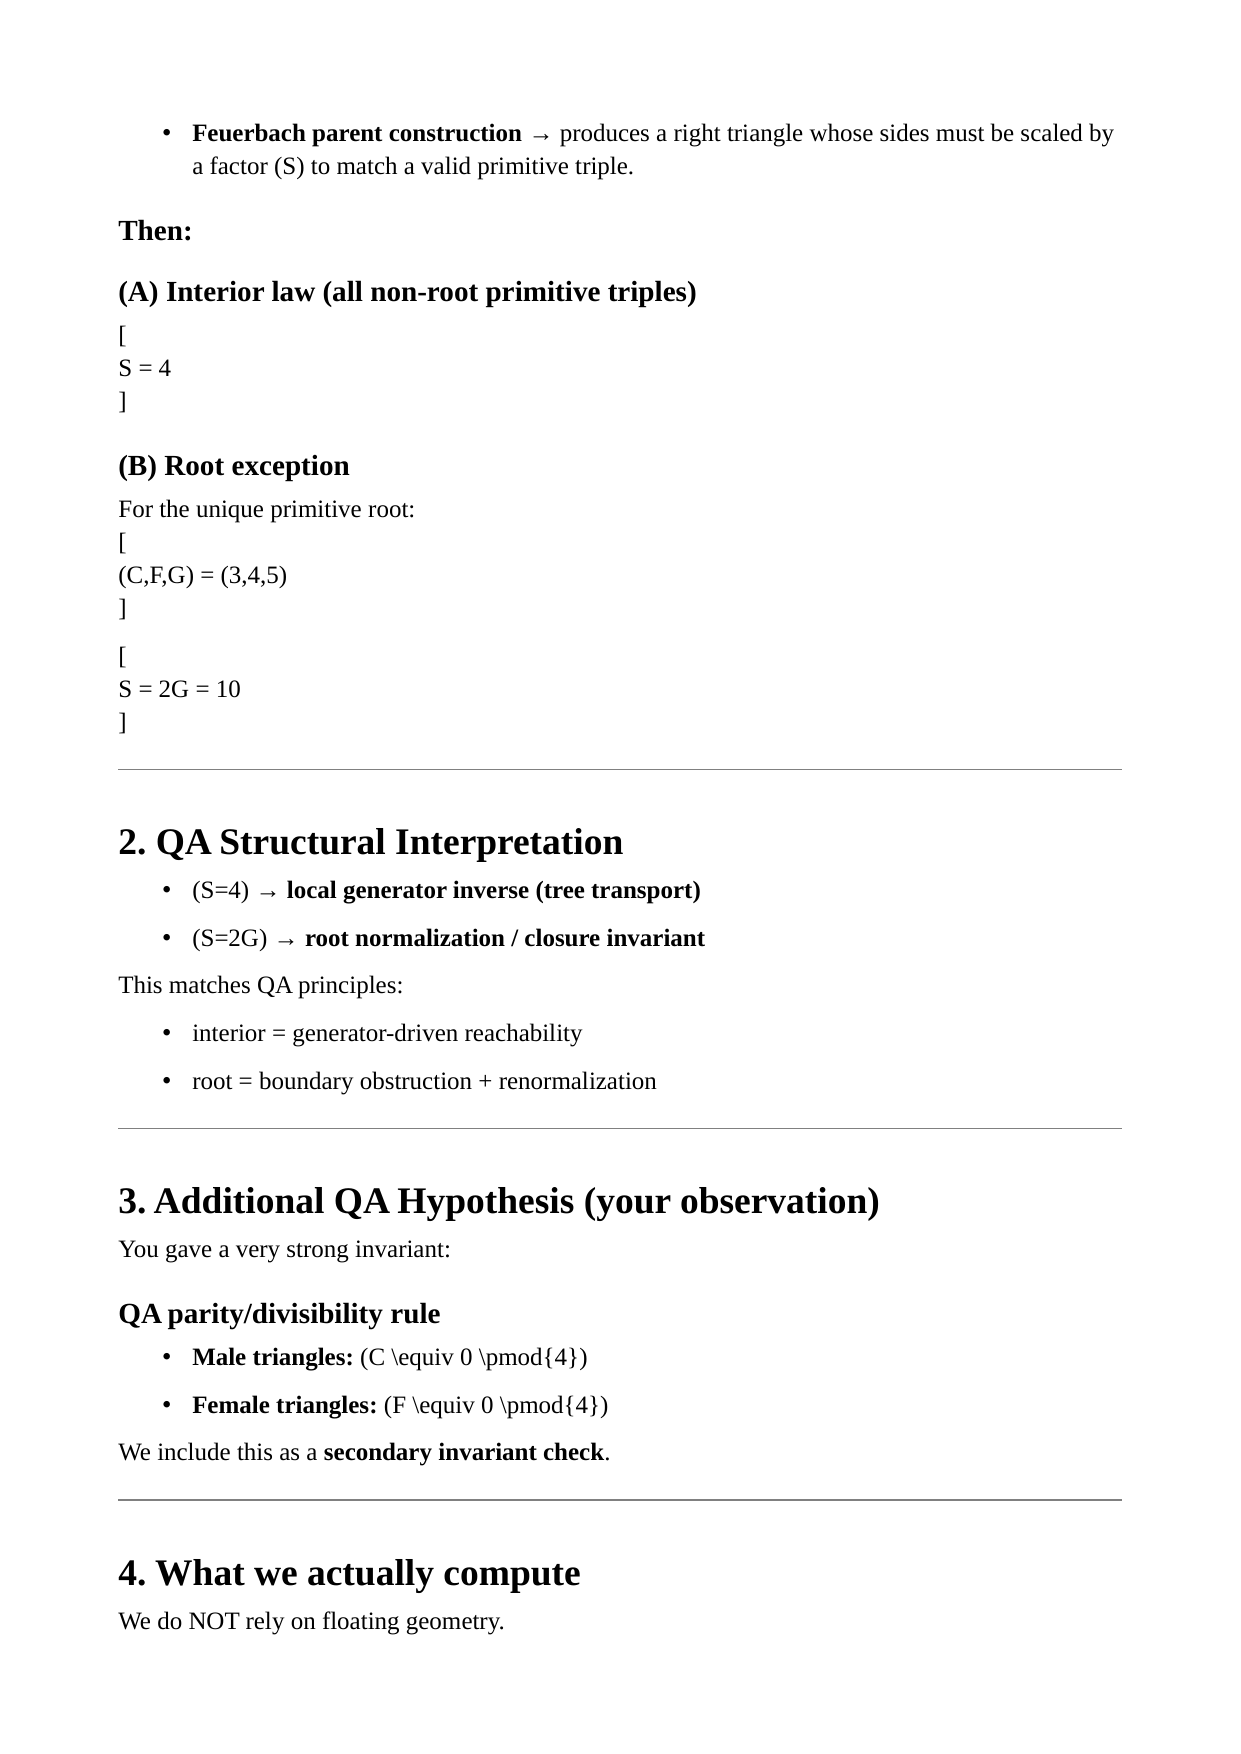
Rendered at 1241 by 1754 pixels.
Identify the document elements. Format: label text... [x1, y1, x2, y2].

subtitle (A) Interior law (all non-root primitive triples) [118, 274, 1122, 307]
subtitle 2. QA Structural Interpretation [118, 820, 1122, 863]
subtitle 4. What we actually compute [118, 1550, 1122, 1593]
list root = boundary obstruction + renormalization [162, 1066, 1122, 1094]
list Female triangles: (F \equiv 0 \pmod{4}) [162, 1390, 1122, 1419]
text You gave a very strong invariant: [118, 1234, 1122, 1263]
subtitle 3. Additional QA Hypothesis (your observation) [118, 1178, 1122, 1222]
subtitle (B) Root exception [118, 448, 1122, 482]
list (S=4) → local generator inverse (tree transport) [162, 875, 1122, 904]
text We do NOT rely on floating geometry. [118, 1606, 1122, 1634]
list Feuerbach parent construction → produces a right triangle whose sides must be scaled by a factor (S) to match a valid primitive triple. [162, 118, 1122, 180]
subtitle QA parity/divisibility rule [118, 1296, 1122, 1330]
list (S=2G) → root normalization / closure invariant [162, 923, 1122, 952]
text This matches QA principles: [118, 971, 1122, 999]
subtitle Then: [118, 213, 1122, 247]
text [ S = 2G = 10 ] [118, 641, 1122, 736]
list interior = generator-driven reachability [162, 1018, 1122, 1047]
text For the unique primitive root: [ (C,F,G) = (3,4,5) ] [118, 494, 1122, 622]
text [ S = 4 ] [118, 320, 1122, 415]
list Male triangles: (C \equiv 0 \pmod{4}) [162, 1342, 1122, 1371]
text We include this as a secondary invariant check. [118, 1437, 1122, 1466]
